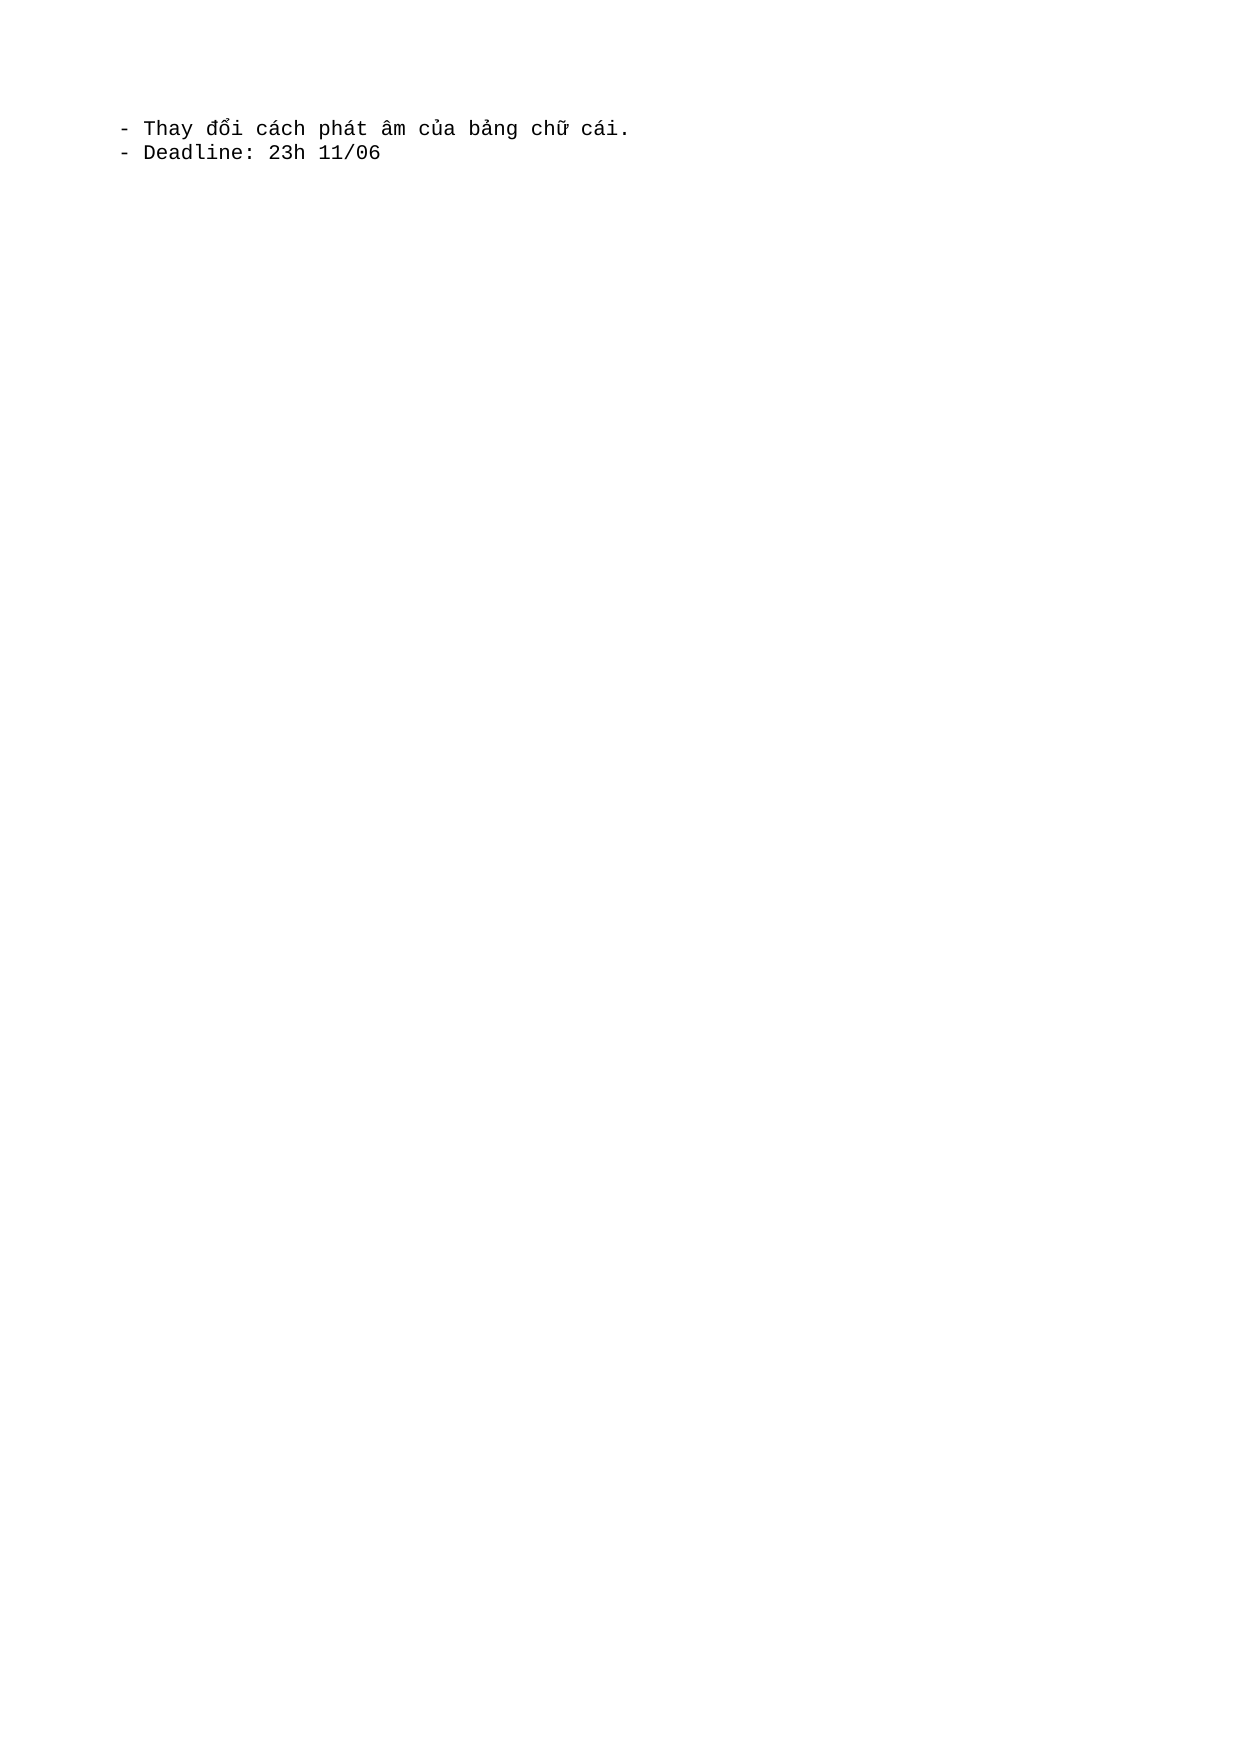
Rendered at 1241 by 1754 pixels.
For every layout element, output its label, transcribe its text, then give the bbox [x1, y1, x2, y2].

text - Deadline: 23h 11/06 [118, 142, 1122, 165]
text - Thay đổi cách phát âm của bảng chữ cái. [118, 118, 1122, 142]
